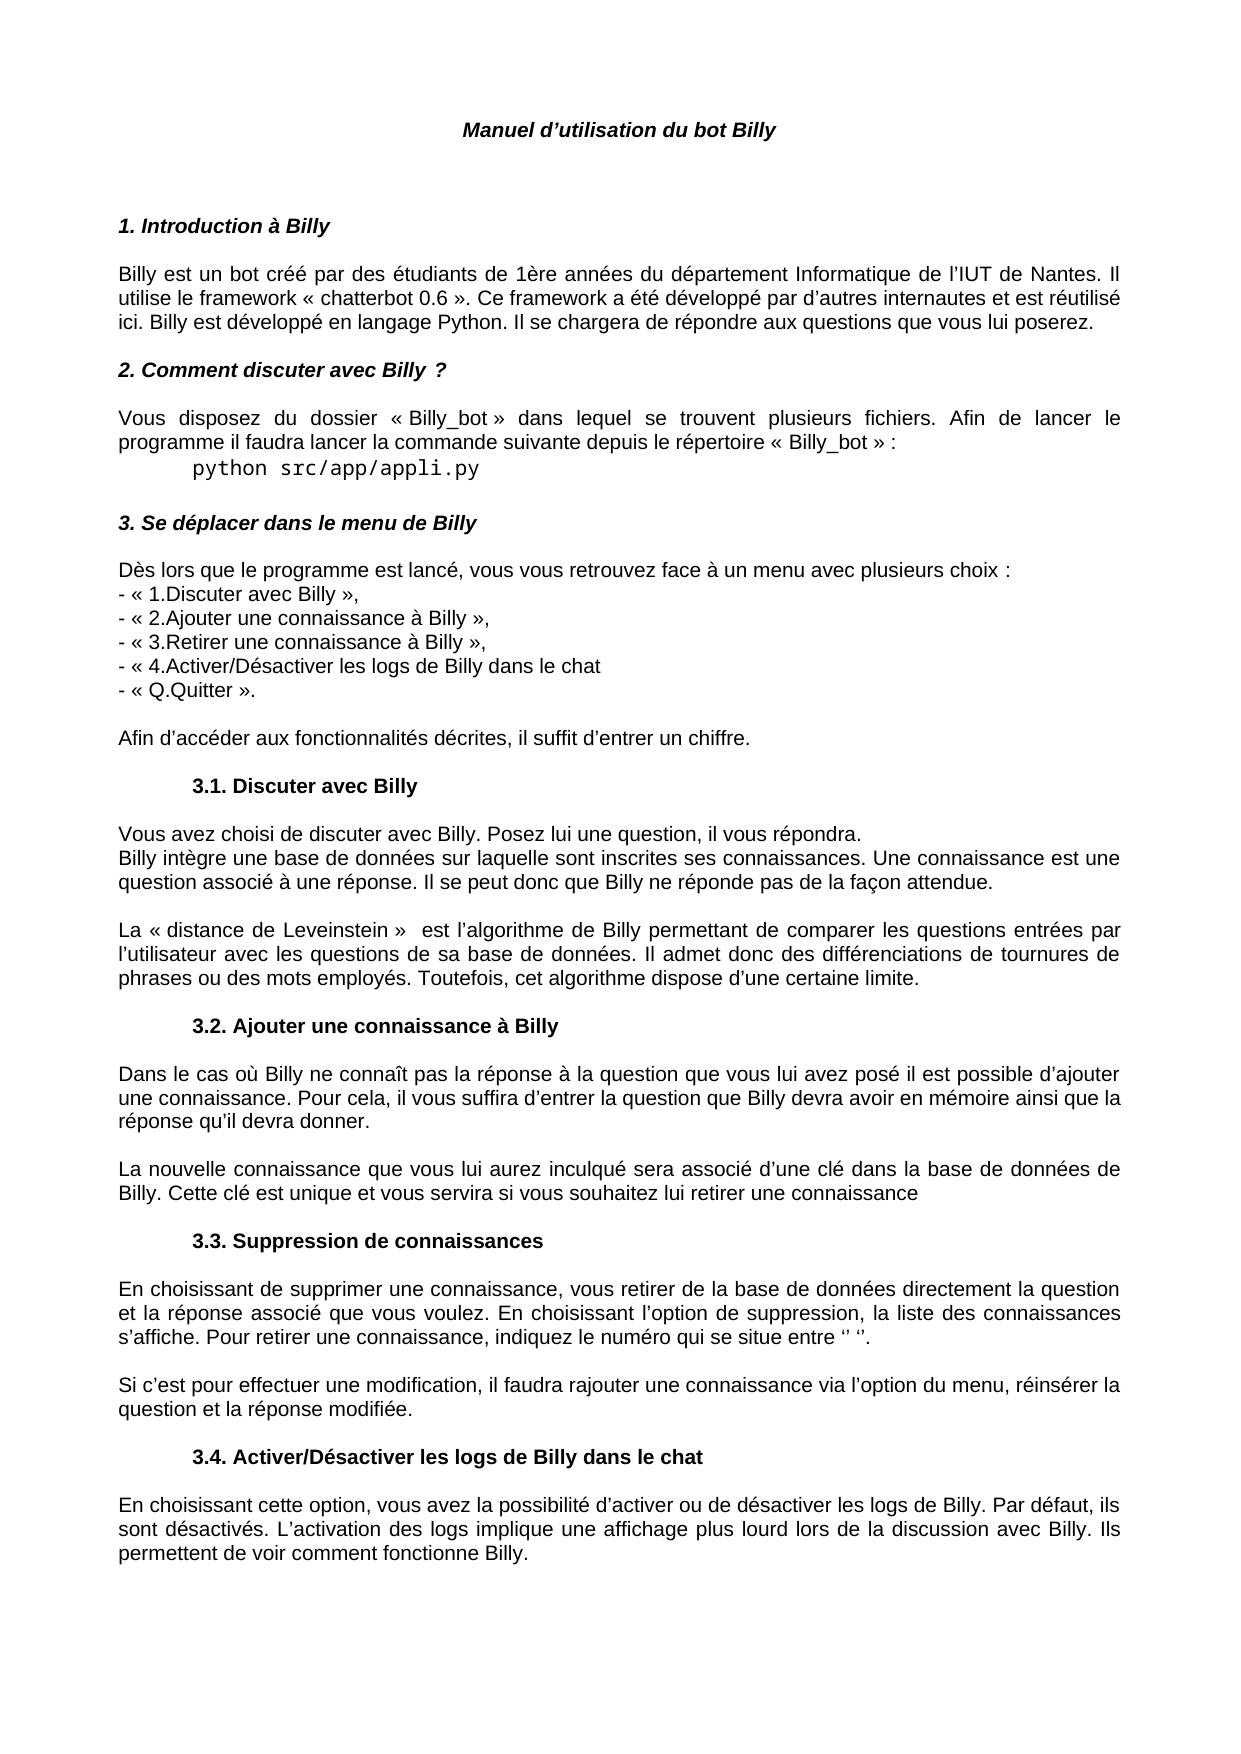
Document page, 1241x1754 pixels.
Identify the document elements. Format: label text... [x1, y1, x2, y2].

text 3.1. Discuter avec Billy [118, 774, 1122, 798]
text 3.4. Activer/Désactiver les logs de Billy dans le chat [118, 1445, 1122, 1469]
text - « Q.Quitter ». [118, 678, 1122, 702]
text - « 3.Retirer une connaissance à Billy », [118, 630, 1122, 654]
text python src/app/appli.py [118, 453, 1122, 482]
text En choisissant cette option, vous avez la possibilité d’activer ou de désactiver les logs de Billy. Par défaut, ils sont désactivés. L’activation des logs implique une affichage plus lourd lors de la discussion avec Billy. Ils permettent de voir comment fonctionne Billy. [118, 1493, 1122, 1564]
text Si c’est pour effectuer une modification, il faudra rajouter une connaissance via l’option du menu, réinsérer la question et la réponse modifiée. [118, 1373, 1122, 1421]
text 1. Introduction à Billy [118, 214, 1122, 238]
text La « distance de Leveinstein » est l’algorithme de Billy permettant de comparer les questions entrées par l’utilisateur avec les questions de sa base de données. Il admet donc des différenciations de tournures de phrases ou des mots employés. Toutefois, cet algorithme dispose d’une certaine limite. [118, 918, 1122, 989]
text Vous avez choisi de discuter avec Billy. Posez lui une question, il vous répondra. [118, 822, 1122, 846]
text Manuel d’utilisation du bot Billy [118, 118, 1122, 142]
text La nouvelle connaissance que vous lui aurez inculqué sera associé d’une clé dans la base de données de Billy. Cette clé est unique et vous servira si vous souhaitez lui retirer une connaissance [118, 1157, 1122, 1205]
text - « 1.Discuter avec Billy », [118, 582, 1122, 606]
text 3. Se déplacer dans le menu de Billy [118, 510, 1122, 534]
text Afin d’accéder aux fonctionnalités décrites, il suffit d’entrer un chiffre. [118, 726, 1122, 750]
text Vous disposez du dossier « Billy_bot » dans lequel se trouvent plusieurs fichiers. Afin de lancer le programme il faudra lancer la commande suivante depuis le répertoire « Billy_bot » : [118, 406, 1122, 453]
text Dans le cas où Billy ne connaît pas la réponse à la question que vous lui avez posé il est possible d’ajouter une connaissance. Pour cela, il vous suffira d’entrer la question que Billy devra avoir en mémoire ainsi que la réponse qu’il devra donner. [118, 1061, 1122, 1133]
text - « 4.Activer/Désactiver les logs de Billy dans le chat [118, 654, 1122, 678]
text - « 2.Ajouter une connaissance à Billy », [118, 606, 1122, 630]
text En choisissant de supprimer une connaissance, vous retirer de la base de données directement la question et la réponse associé que vous voulez. En choisissant l’option de suppression, la liste des connaissances s’affiche. Pour retirer une connaissance, indiquez le numéro qui se situe entre ‘’ ‘’. [118, 1277, 1122, 1349]
text 2. Comment discuter avec Billy ? [118, 358, 1122, 382]
text 3.2. Ajouter une connaissance à Billy [118, 1013, 1122, 1037]
text Billy est un bot créé par des étudiants de 1ère années du département Informatique de l’IUT de Nantes. Il utilise le framework « chatterbot 0.6 ». Ce framework a été développé par d’autres internautes et est réutilisé ici. Billy est développé en langage Python. Il se chargera de répondre aux questions que vous lui poserez. [118, 262, 1122, 334]
text Dès lors que le programme est lancé, vous vous retrouvez face à un menu avec plusieurs choix : [118, 558, 1122, 582]
text 3.3. Suppression de connaissances [118, 1229, 1122, 1253]
text Billy intègre une base de données sur laquelle sont inscrites ses connaissances. Une connaissance est une question associé à une réponse. Il se peut donc que Billy ne réponde pas de la façon attendue. [118, 846, 1122, 894]
